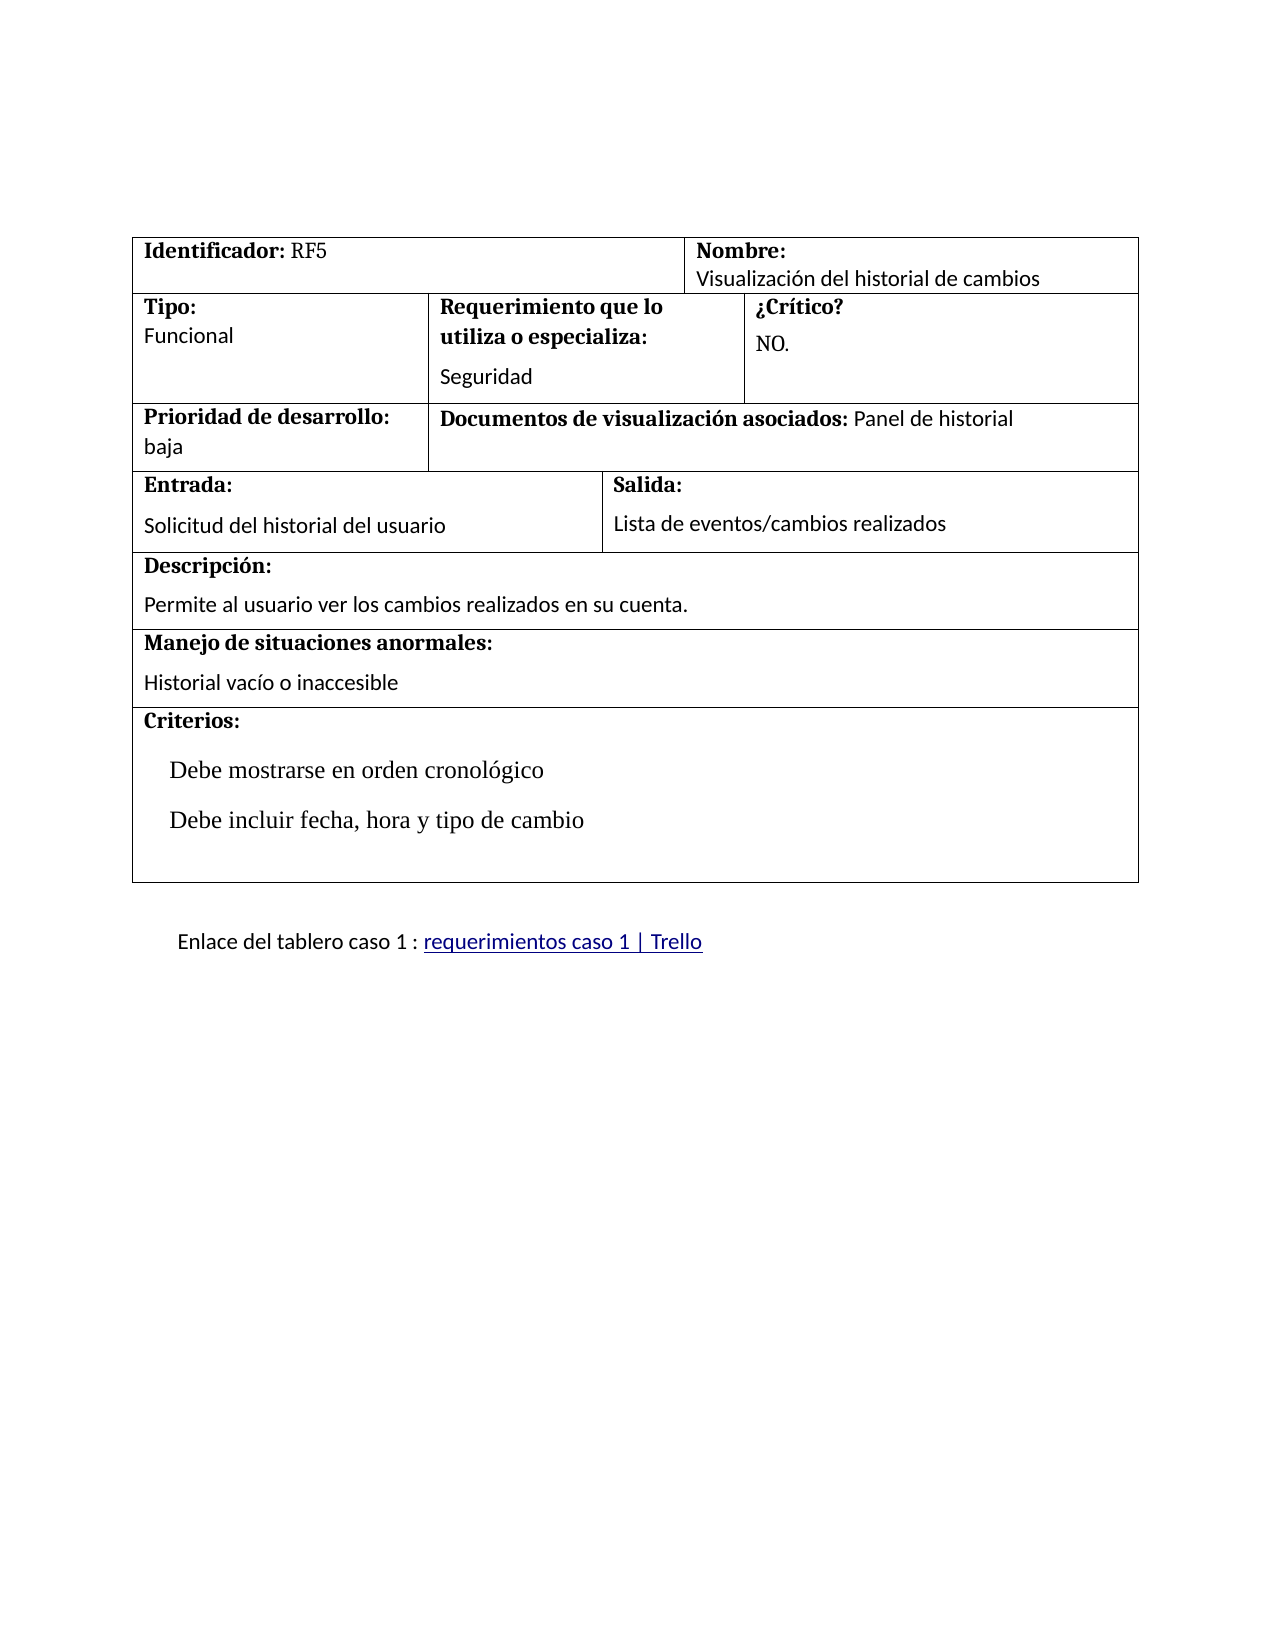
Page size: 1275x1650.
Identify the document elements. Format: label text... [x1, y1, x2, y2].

table_cell Entrada: Solicitud del historial del usuario [133, 472, 602, 552]
table_cell Manejo de situaciones anormales: Historial vacío o inaccesible [133, 630, 1138, 707]
table_cell ¿Crítico? NO. [745, 294, 1138, 403]
table_cell Descripción: Permite al usuario ver los cambios realizados en su cuenta. [133, 553, 1138, 629]
table_cell Criterios:  Debe mostrarse en orden cronológico  Debe incluir fecha, hora y tipo de cambio [133, 708, 1138, 882]
table_header Identificador: RF5 [133, 238, 684, 292]
table_cell Documentos de visualización asociados: Panel de historial [429, 404, 1138, 471]
table_cell Tipo: Funcional [133, 294, 428, 403]
table_header Nombre: Visualización del historial de cambios [685, 238, 1138, 292]
table_cell Salida: Lista de eventos/cambios realizados [603, 472, 1138, 552]
text Enlace del tablero caso 1 : requerimientos caso 1 | Trello [177, 927, 1098, 955]
table_cell Requerimiento que lo utiliza o especializa: Seguridad [429, 294, 744, 403]
table_cell Prioridad de desarrollo: baja [133, 404, 428, 471]
